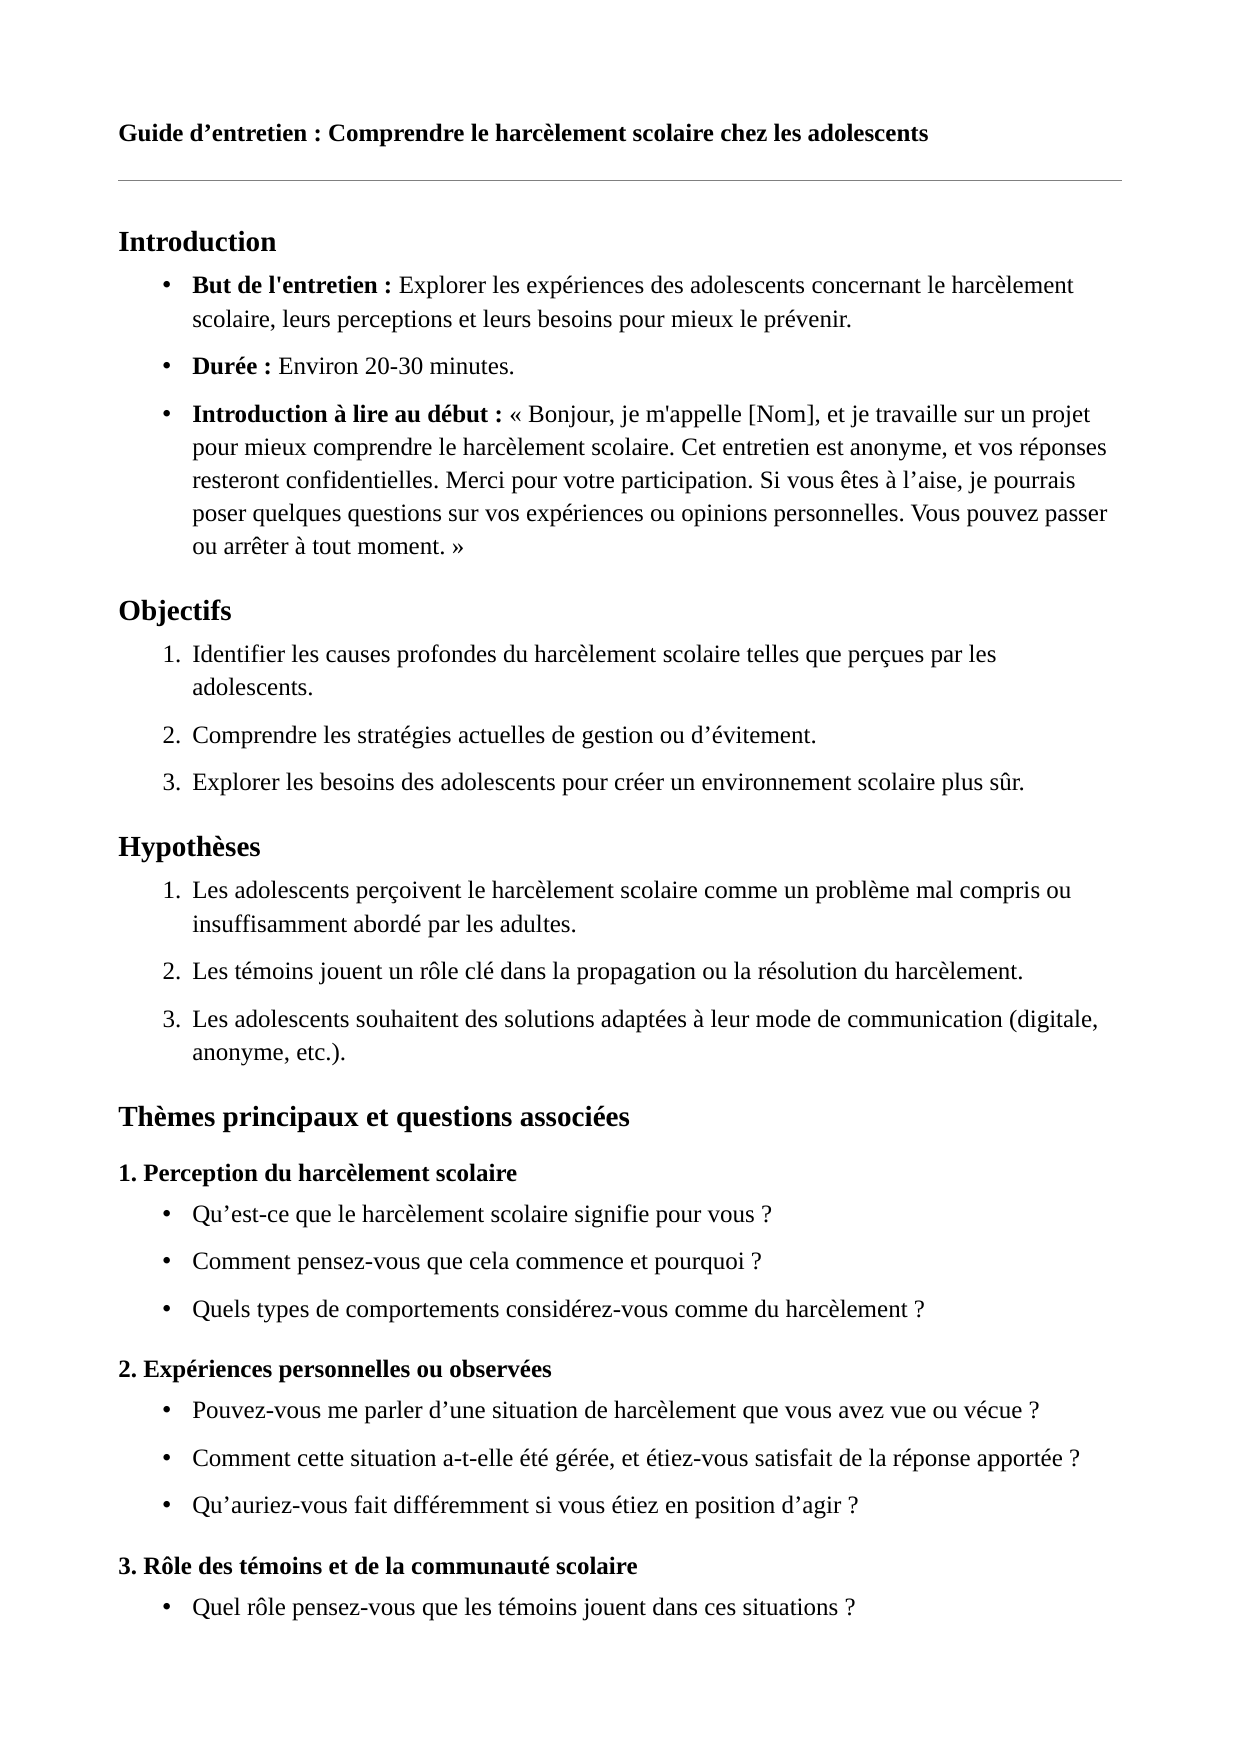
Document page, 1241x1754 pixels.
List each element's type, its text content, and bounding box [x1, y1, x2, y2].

subtitle Objectifs [118, 593, 1122, 627]
subtitle 2. Expériences personnelles ou observées [118, 1354, 1122, 1383]
text Guide d’entretien : Comprendre le harcèlement scolaire chez les adolescents [118, 118, 1122, 147]
list Quels types de comportements considérez-vous comme du harcèlement ? [162, 1294, 1122, 1323]
list But de l'entretien : Explorer les expériences des adolescents concernant le harcèlement scolaire, leurs perceptions et leurs besoins pour mieux le prévenir. [162, 271, 1122, 332]
list Comment cette situation a-t-elle été gérée, et étiez-vous satisfait de la réponse apportée ? [162, 1443, 1122, 1472]
list Quel rôle pensez-vous que les témoins jouent dans ces situations ? [162, 1592, 1122, 1621]
subtitle Introduction [118, 224, 1122, 258]
list Les témoins jouent un rôle clé dans la propagation ou la résolution du harcèlement. [162, 956, 1122, 985]
subtitle 3. Rôle des témoins et de la communauté scolaire [118, 1551, 1122, 1579]
list Les adolescents perçoivent le harcèlement scolaire comme un problème mal compris ou insuffisamment abordé par les adultes. [162, 876, 1122, 937]
list Qu’auriez-vous fait différemment si vous étiez en position d’agir ? [162, 1491, 1122, 1519]
list Identifier les causes profondes du harcèlement scolaire telles que perçues par les adolescents. [162, 639, 1122, 701]
list Introduction à lire au début : « Bonjour, je m'appelle [Nom], et je travaille sur un projet pour mieux comprendre le harcèlement scolaire. Cet entretien est anonyme, et vos réponses resteront confidentielles. Merci pour votre participation. Si vous êtes à l’aise, je pourrais poser quelques questions sur vos expériences ou opinions personnelles. Vous pouvez passer ou arrêter à tout moment. » [162, 399, 1122, 560]
subtitle 1. Perception du harcèlement scolaire [118, 1158, 1122, 1186]
list Les adolescents souhaitent des solutions adaptées à leur mode de communication (digitale, anonyme, etc.). [162, 1004, 1122, 1066]
list Explorer les besoins des adolescents pour créer un environnement scolaire plus sûr. [162, 767, 1122, 796]
list Qu’est-ce que le harcèlement scolaire signifie pour vous ? [162, 1199, 1122, 1228]
subtitle Hypothèses [118, 829, 1122, 863]
list Comprendre les stratégies actuelles de gestion ou d’évitement. [162, 720, 1122, 748]
list Pouvez-vous me parler d’une situation de harcèlement que vous avez vue ou vécue ? [162, 1395, 1122, 1424]
subtitle Thèmes principaux et questions associées [118, 1099, 1122, 1133]
list Comment pensez-vous que cela commence et pourquoi ? [162, 1246, 1122, 1275]
list Durée : Environ 20-30 minutes. [162, 351, 1122, 380]
